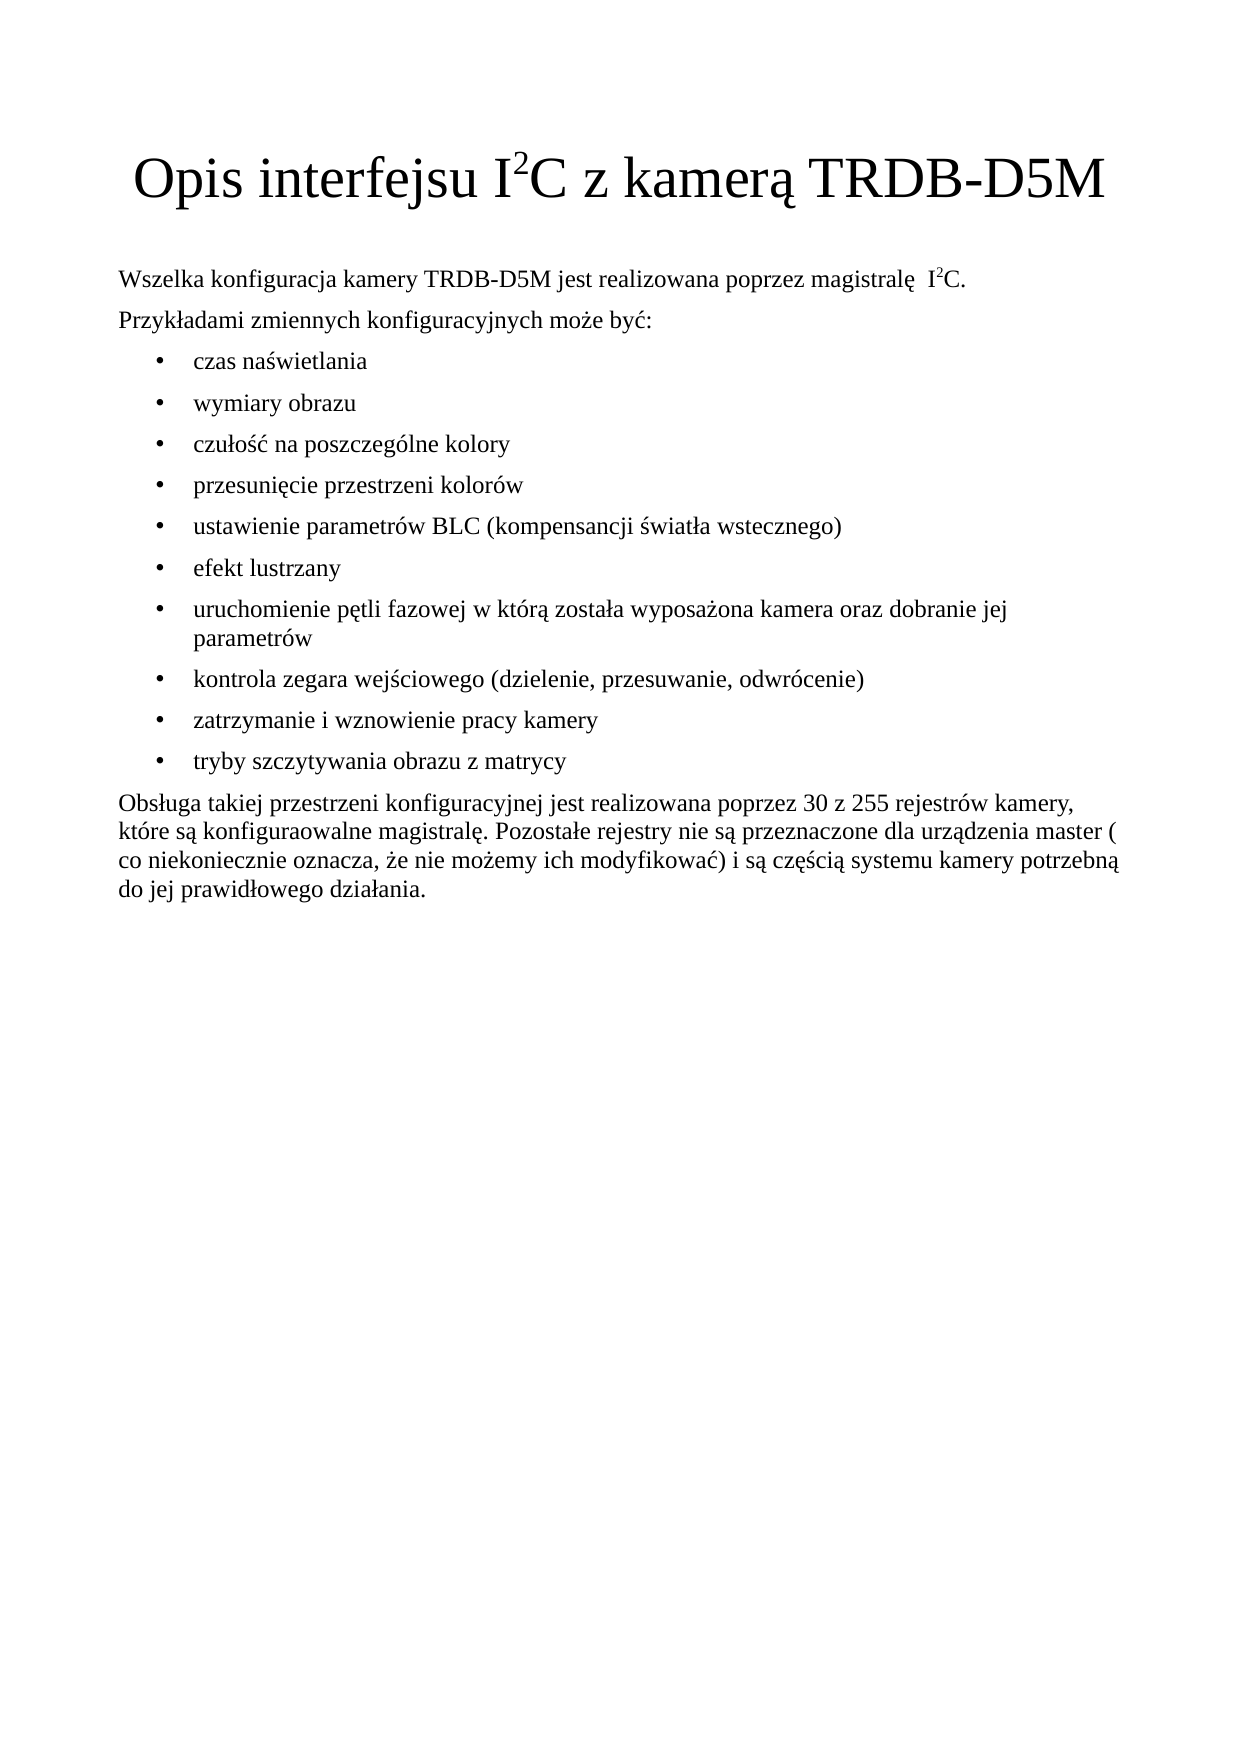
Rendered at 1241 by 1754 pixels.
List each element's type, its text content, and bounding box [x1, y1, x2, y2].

list przesunięcie przestrzeni kolorów [156, 470, 1122, 499]
text Obsługa takiej przestrzeni konfiguracyjnej jest realizowana poprzez 30 z 255 rejestrów kamery, które są konfiguraowalne magistralę. Pozostałe rejestry nie są przeznaczone dla urządzenia master ( co niekoniecznie oznacza, że nie możemy ich modyfikować) i są częścią systemu kamery potrzebną do jej prawidłowego działania. [118, 788, 1122, 903]
text Wszelka konfiguracja kamery TRDB-D5M jest realizowana poprzez magistralę I2C. [118, 264, 1122, 293]
title Opis interfejsu I2C z kamerą TRDB-D5M [118, 143, 1122, 210]
list wymiary obrazu [156, 388, 1122, 416]
list czułość na poszczególne kolory [156, 429, 1122, 458]
list ustawienie parametrów BLC (kompensancji światła wstecznego) [156, 511, 1122, 540]
list czas naświetlania [156, 346, 1122, 375]
text Przykładami zmiennych konfiguracyjnych może być: [118, 305, 1122, 334]
list efekt lustrzany [156, 553, 1122, 581]
list tryby szczytywania obrazu z matrycy [156, 746, 1122, 775]
list uruchomienie pętli fazowej w którą została wyposażona kamera oraz dobranie jej parametrów [156, 594, 1122, 651]
list zatrzymanie i wznowienie pracy kamery [156, 705, 1122, 734]
list kontrola zegara wejściowego (dzielenie, przesuwanie, odwrócenie) [156, 664, 1122, 693]
